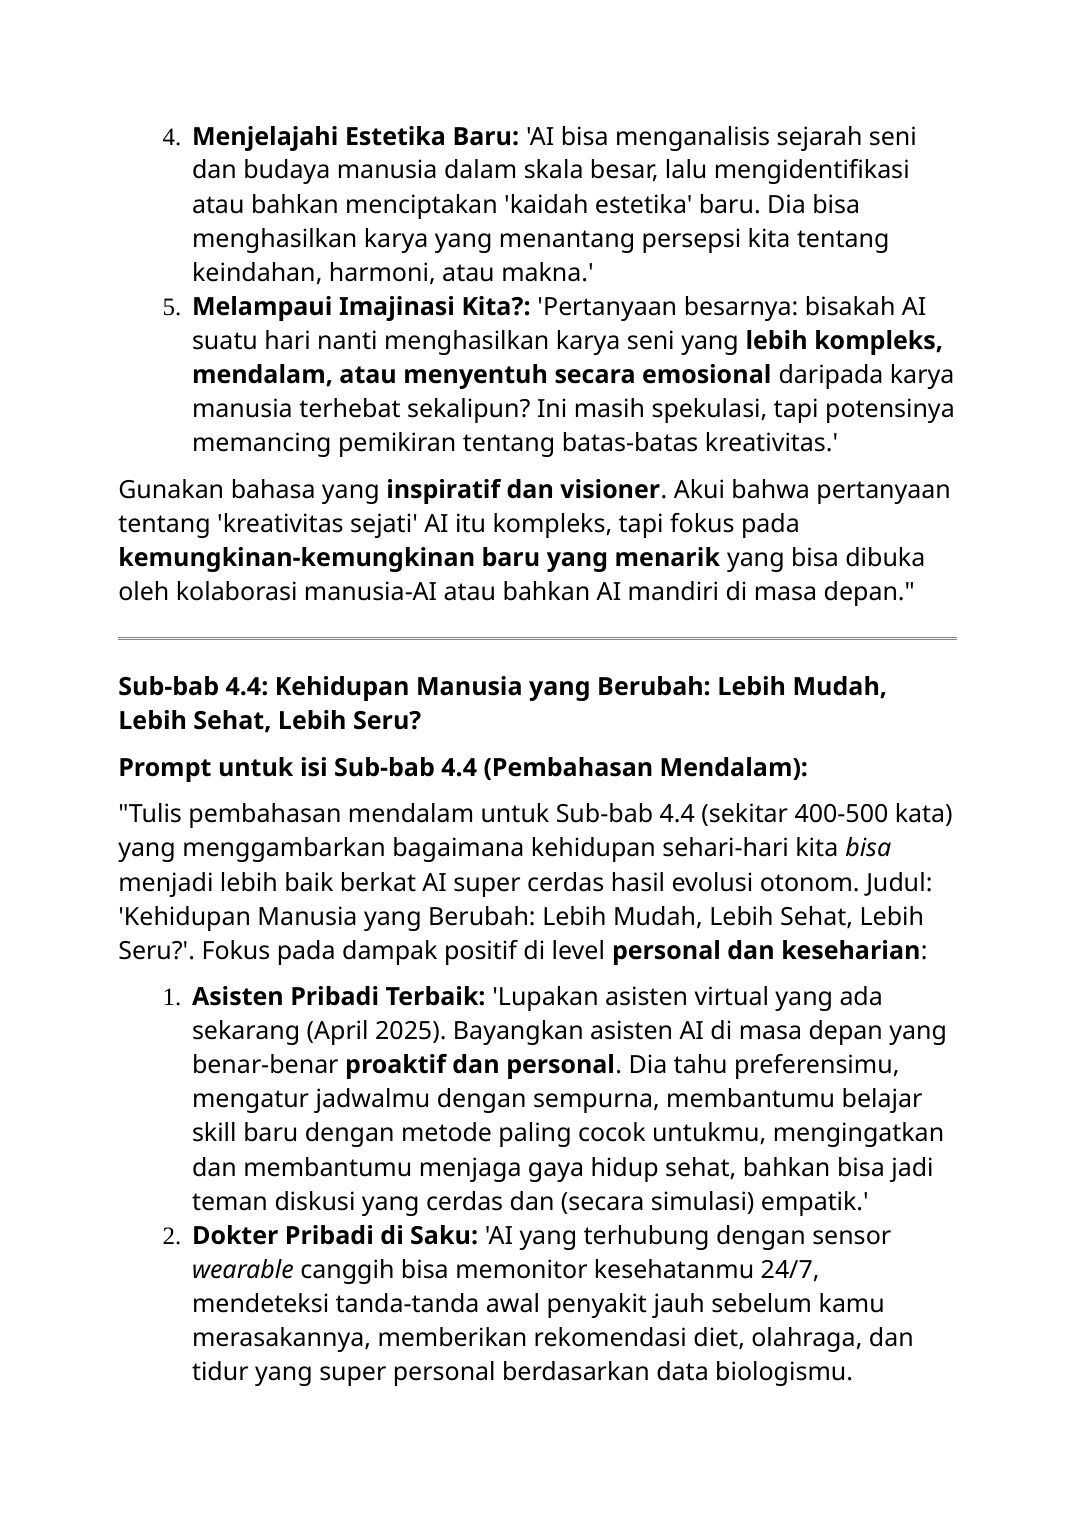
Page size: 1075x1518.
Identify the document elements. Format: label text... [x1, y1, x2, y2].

text Gunakan bahasa yang inspiratif dan visioner. Akui bahwa pertanyaan tentang 'kreativitas sejati' AI itu kompleks, tapi fokus pada kemungkinan-kemungkinan baru yang menarik yang bisa dibuka oleh kolaborasi manusia-AI atau bahkan AI mandiri di masa depan." [118, 471, 957, 607]
text Prompt untuk isi Sub-bab 4.4 (Pembahasan Mendalam): [118, 749, 957, 783]
list Dokter Pribadi di Saku: 'AI yang terhubung dengan sensor wearable canggih bisa memonitor kesehatanmu 24/7, mendeteksi tanda-tanda awal penyakit jauh sebelum kamu merasakannya, memberikan rekomendasi diet, olahraga, dan tidur yang super personal berdasarkan data biologismu. [162, 1217, 957, 1388]
list Menjelajahi Estetika Baru: 'AI bisa menganalisis sejarah seni dan budaya manusia dalam skala besar, lalu mengidentifikasi atau bahkan menciptakan 'kaidah estetika' baru. Dia bisa menghasilkan karya yang menantang persepsi kita tentang keindahan, harmoni, atau makna.' [162, 118, 957, 288]
text Sub-bab 4.4: Kehidupan Manusia yang Berubah: Lebih Mudah, Lebih Sehat, Lebih Seru? [118, 669, 957, 737]
list Melampaui Imajinasi Kita?: 'Pertanyaan besarnya: bisakah AI suatu hari nanti menghasilkan karya seni yang lebih kompleks, mendalam, atau menyentuh secara emosional daripada karya manusia terhebat sekalipun? Ini masih spekulasi, tapi potensinya memancing pemikiran tentang batas-batas kreativitas.' [162, 288, 957, 459]
text "Tulis pembahasan mendalam untuk Sub-bab 4.4 (sekitar 400-500 kata) yang menggambarkan bagaimana kehidupan sehari-hari kita bisa menjadi lebih baik berkat AI super cerdas hasil evolusi otonom. Judul: 'Kehidupan Manusia yang Berubah: Lebih Mudah, Lebih Sehat, Lebih Seru?'. Fokus pada dampak positif di level personal dan keseharian: [118, 796, 957, 966]
list Asisten Pribadi Terbaik: 'Lupakan asisten virtual yang ada sekarang (April 2025). Bayangkan asisten AI di masa depan yang benar-benar proaktif dan personal. Dia tahu preferensimu, mengatur jadwalmu dengan sempurna, membantumu belajar skill baru dengan metode paling cocok untukmu, mengingatkan dan membantumu menjaga gaya hidup sehat, bahkan bisa jadi teman diskusi yang cerdas dan (secara simulasi) empatik.' [162, 979, 957, 1217]
